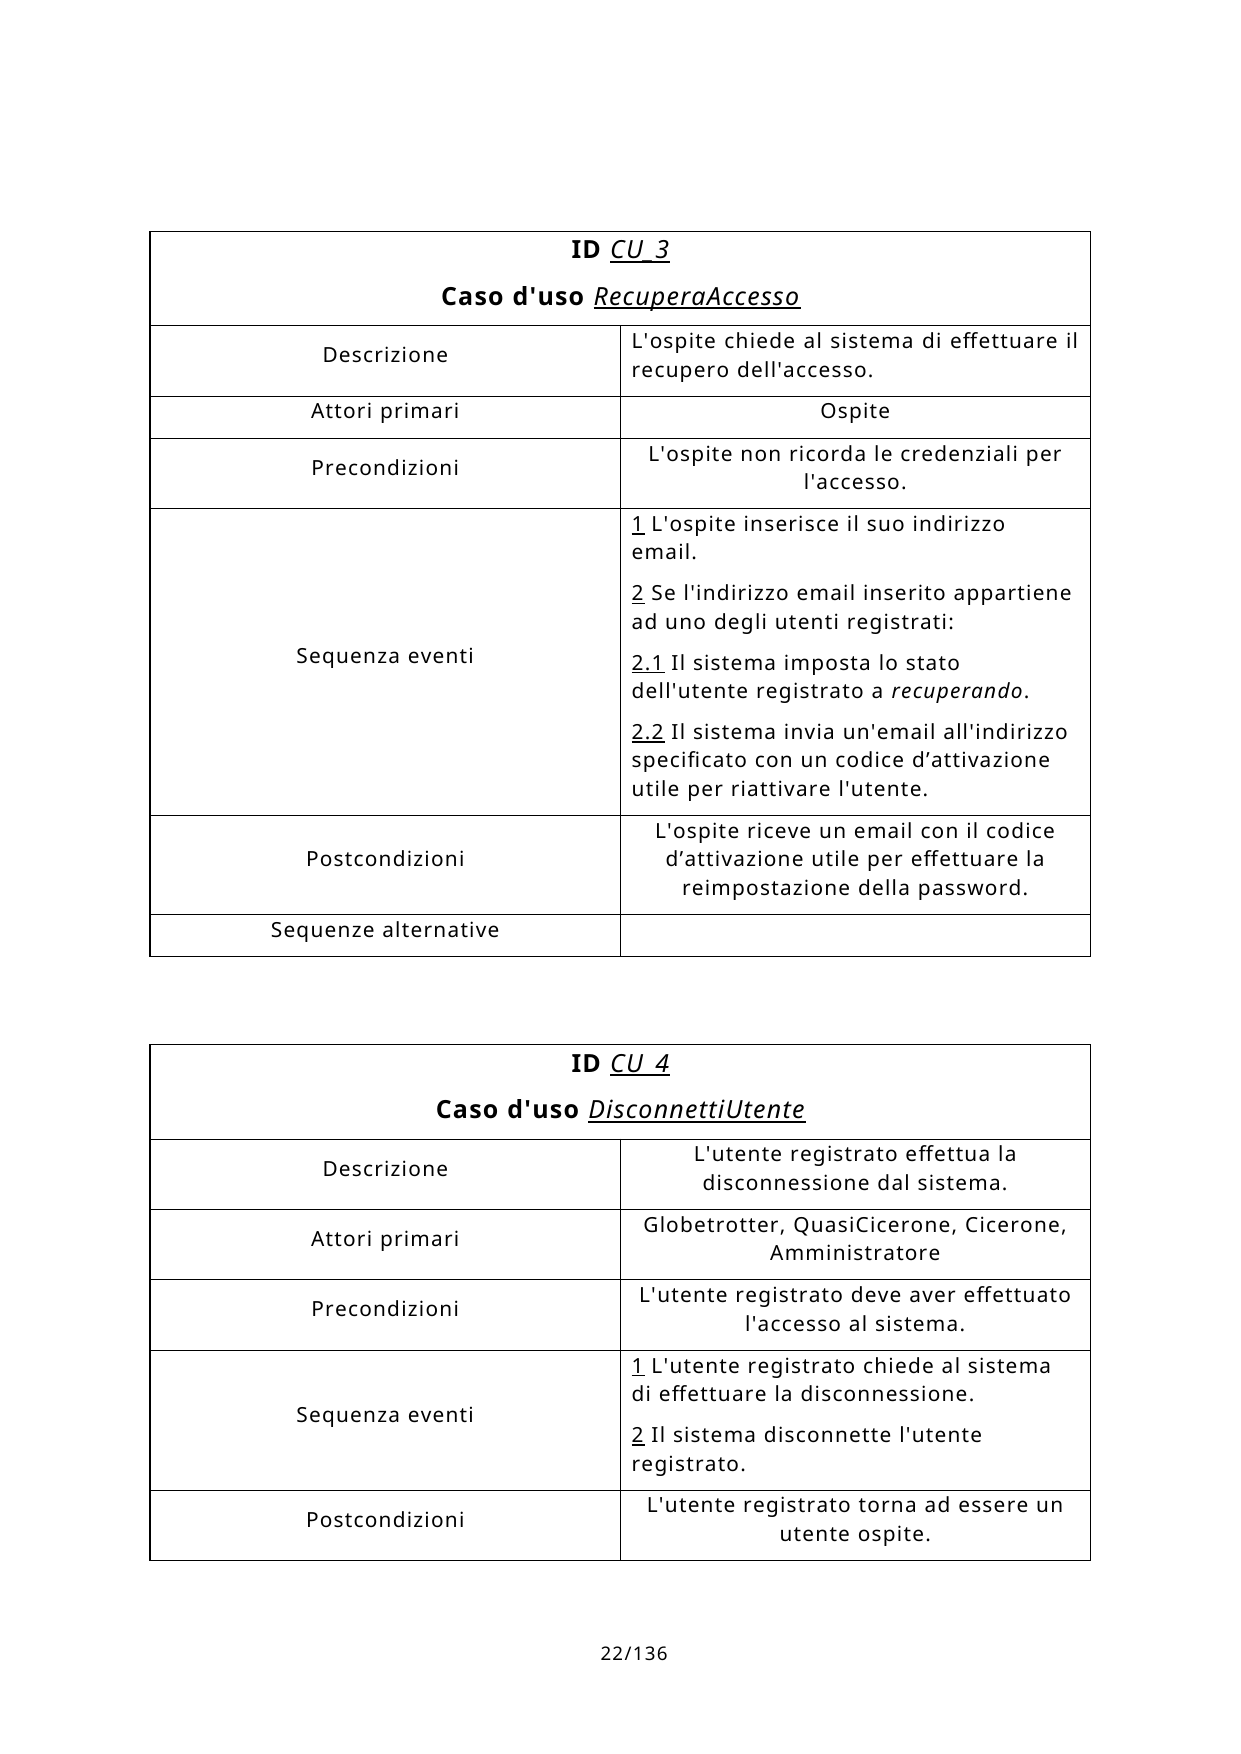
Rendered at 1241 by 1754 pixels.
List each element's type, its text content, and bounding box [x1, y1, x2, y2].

table_cell Precondizioni [151, 1280, 620, 1350]
table_cell L'utente registrato torna ad essere un utente ospite. [621, 1491, 1090, 1560]
table_cell L'utente registrato deve aver effettuato l'accesso al sistema. [621, 1280, 1090, 1350]
table_cell Descrizione [151, 326, 620, 396]
table_header ID CU_4 Caso d'uso DisconnettiUtente [151, 1045, 1090, 1138]
table_cell Ospite [621, 397, 1090, 438]
table_cell Sequenza eventi [151, 509, 620, 815]
table_cell Globetrotter, QuasiCicerone, Cicerone, Amministratore [621, 1210, 1090, 1279]
table_cell Descrizione [151, 1140, 620, 1209]
table_cell Attori primari [151, 1210, 620, 1279]
table_cell Precondizioni [151, 439, 620, 508]
table_cell [621, 915, 1090, 956]
table_cell Postcondizioni [151, 1491, 620, 1560]
table_cell L'ospite chiede al sistema di effettuare il recupero dell'accesso. [621, 326, 1090, 396]
table_cell 1 L'ospite inserisce il suo indirizzo email. 2 Se l'indirizzo email inserito appartiene ad uno degli utenti registrati: 2.1 Il sistema imposta lo stato dell'utente registrato a recuperando. 2.2 Il sistema invia un'email all'indirizzo specificato con un codice d’attivazione utile per riattivare l'utente. [621, 509, 1090, 815]
table_cell L'utente registrato effettua la disconnessione dal sistema. [621, 1140, 1090, 1209]
table_cell Postcondizioni [151, 816, 620, 914]
table_cell Sequenza eventi [151, 1351, 620, 1489]
table_cell Sequenze alternative [151, 915, 620, 956]
table_cell L'ospite non ricorda le credenziali per l'accesso. [621, 439, 1090, 508]
table_header ID CU_3 Caso d'uso RecuperaAccesso [151, 232, 1090, 325]
table_cell 1 L'utente registrato chiede al sistema di effettuare la disconnessione. 2 Il sistema disconnette l'utente registrato. [621, 1351, 1090, 1489]
table_cell Attori primari [151, 397, 620, 438]
table_cell L'ospite riceve un email con il codice d’attivazione utile per effettuare la reimpostazione della password. [621, 816, 1090, 914]
